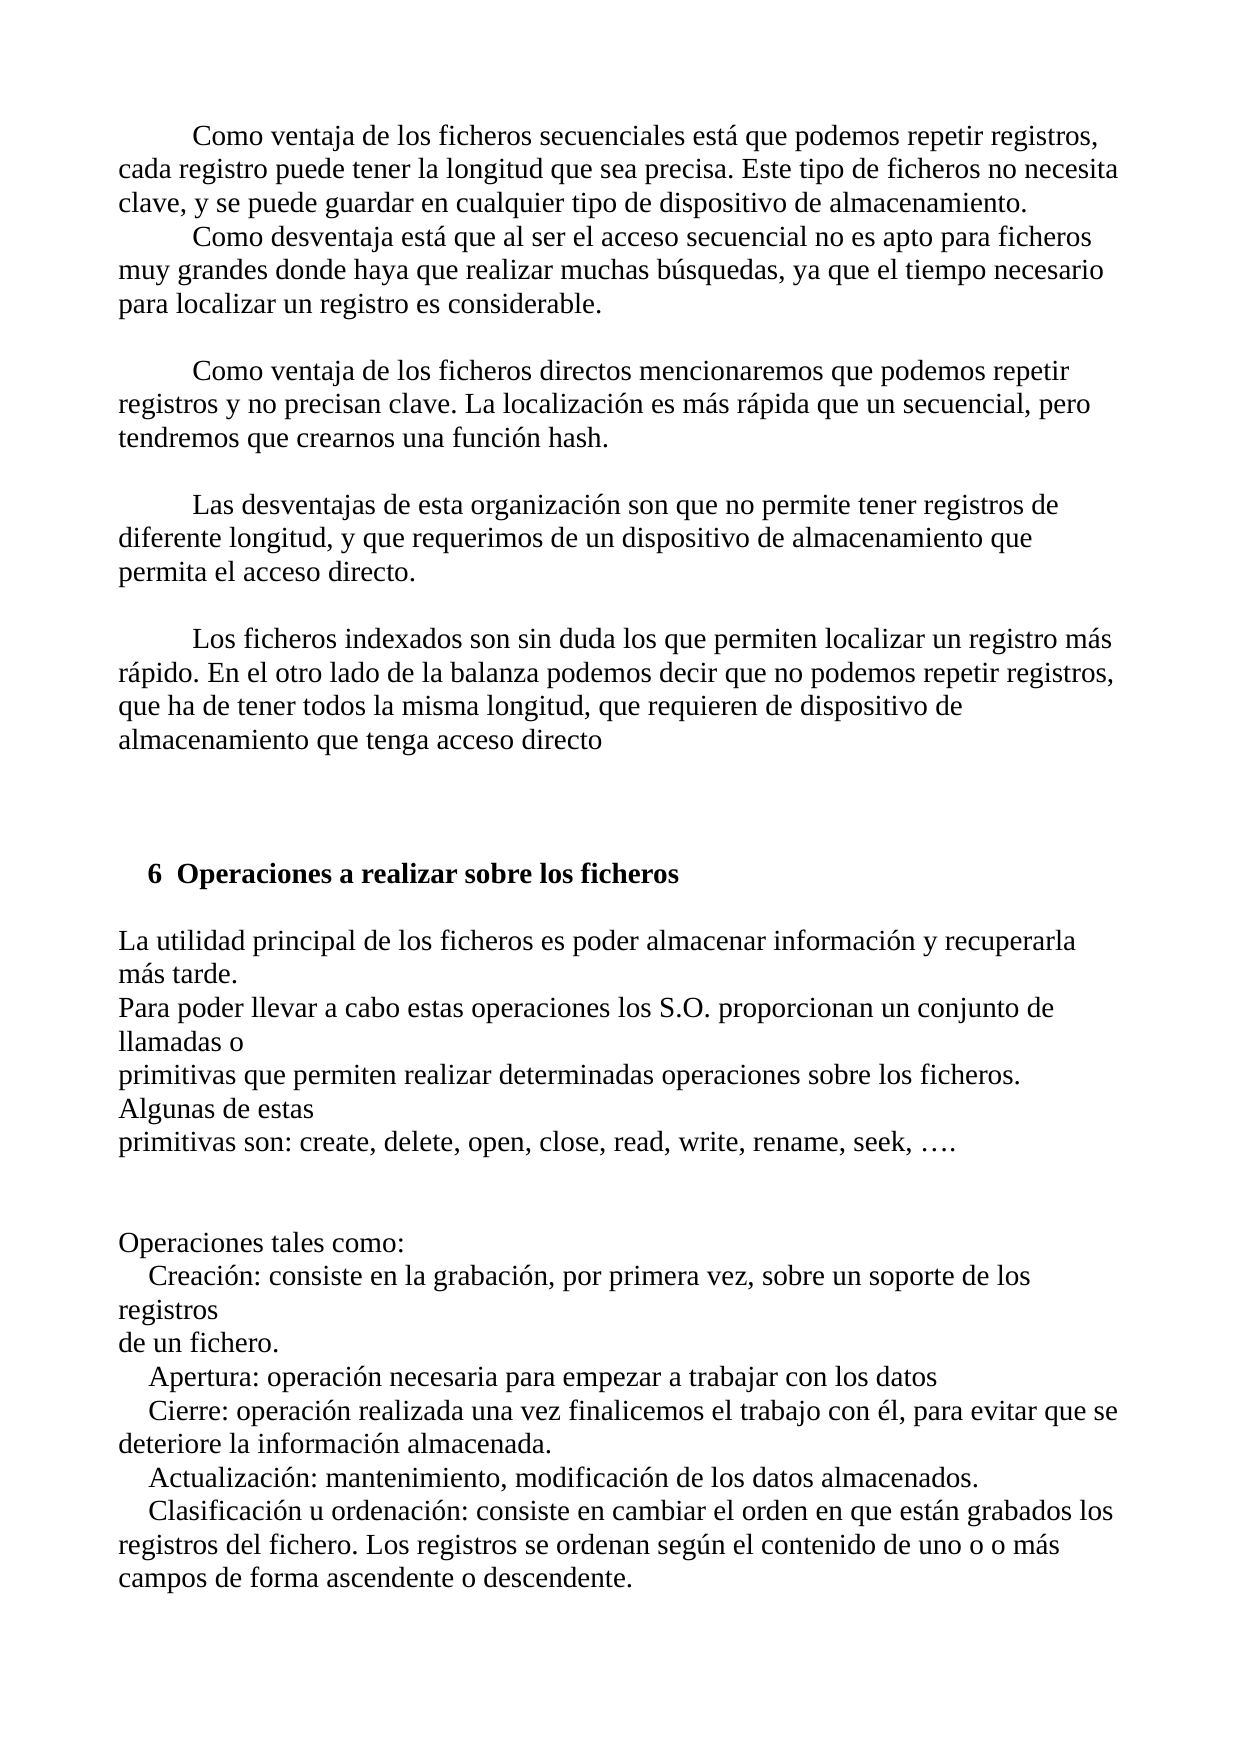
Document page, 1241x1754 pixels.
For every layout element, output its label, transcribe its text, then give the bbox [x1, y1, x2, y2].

text  Apertura: operación necesaria para empezar a trabajar con los datos [118, 1359, 1122, 1393]
text primitivas que permiten realizar determinadas operaciones sobre los ficheros. Algunas de estas [118, 1057, 1122, 1124]
text de un fichero. [118, 1326, 1122, 1359]
text  Actualización: mantenimiento, modificación de los datos almacenados. [118, 1460, 1122, 1493]
text Como desventaja está que al ser el acceso secuencial no es apto para ficheros muy grandes donde haya que realizar muchas búsquedas, ya que el tiempo necesario para localizar un registro es considerable. [118, 219, 1122, 319]
text  Cierre: operación realizada una vez finalicemos el trabajo con él, para evitar que se [118, 1393, 1122, 1426]
text La utilidad principal de los ficheros es poder almacenar información y recuperarla más tarde. [118, 923, 1122, 990]
text campos de forma ascendente o descendente. [118, 1560, 1122, 1594]
text Operaciones tales como: [118, 1225, 1122, 1258]
text Las desventajas de esta organización son que no permite tener registros de diferente longitud, y que requerimos de un dispositivo de almacenamiento que permita el acceso directo. [118, 487, 1122, 588]
text Para poder llevar a cabo estas operaciones los S.O. proporcionan un conjunto de llamadas o [118, 990, 1122, 1057]
text 6 Operaciones a realizar sobre los ficheros [118, 856, 1122, 889]
text Como ventaja de los ficheros secuenciales está que podemos repetir registros, cada registro puede tener la longitud que sea precisa. Este tipo de ficheros no necesita clave, y se puede guardar en cualquier tipo de dispositivo de almacenamiento. [118, 118, 1122, 219]
text Como ventaja de los ficheros directos mencionaremos que podemos repetir registros y no precisan clave. La localización es más rápida que un secuencial, pero tendremos que crearnos una función hash. [118, 353, 1122, 453]
text deteriore la información almacenada. [118, 1426, 1122, 1460]
text registros del fichero. Los registros se ordenan según el contenido de uno o o más [118, 1527, 1122, 1560]
text primitivas son: create, delete, open, close, read, write, rename, seek, …. [118, 1124, 1122, 1158]
text  Clasificación u ordenación: consiste en cambiar el orden en que están grabados los [118, 1493, 1122, 1527]
text  Creación: consiste en la grabación, por primera vez, sobre un soporte de los registros [118, 1258, 1122, 1326]
text Los ficheros indexados son sin duda los que permiten localizar un registro más rápido. En el otro lado de la balanza podemos decir que no podemos repetir registros, que ha de tener todos la misma longitud, que requieren de dispositivo de almacenamiento que tenga acceso directo [118, 621, 1122, 755]
